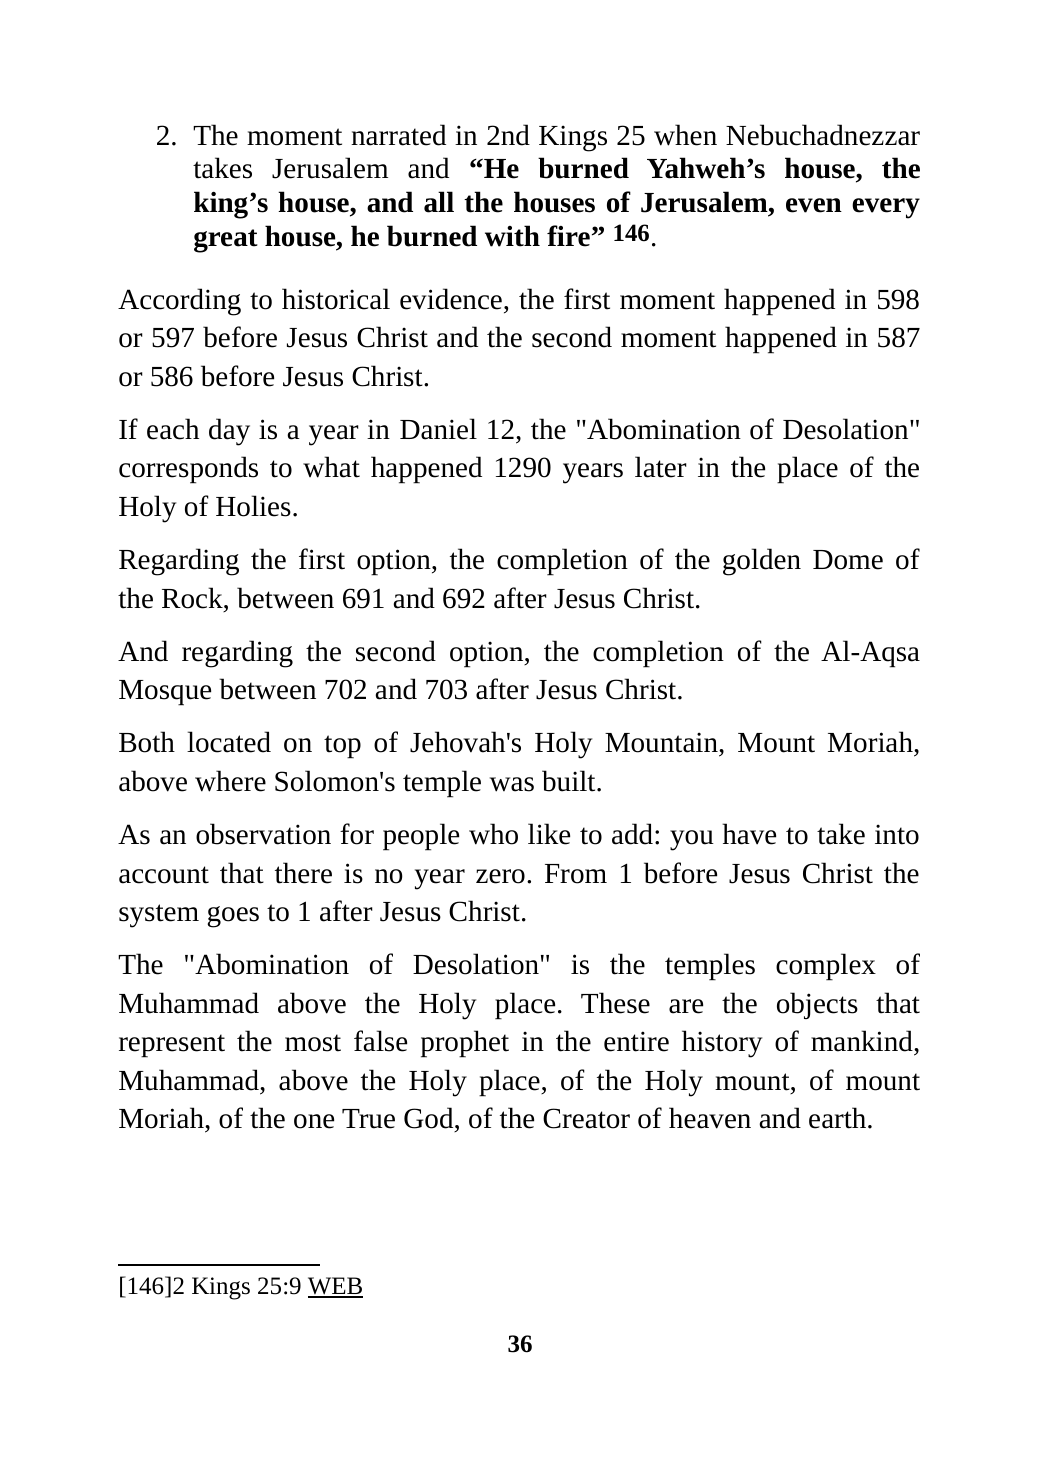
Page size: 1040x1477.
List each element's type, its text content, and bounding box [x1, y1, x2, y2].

text Regarding the first option, the completion of the golden Dome of the Rock, between 691 and 692 after Jesus Christ. [118, 542, 921, 614]
text If each day is a year in Daniel 12, the "Abomination of Desolation" corresponds to what happened 1290 years later in the place of the Holy of Holies. [118, 412, 921, 523]
text The "Abomination of Desolation" is the temples complex of Muhammad above the Holy place. These are the objects that represent the most false prophet in the entire history of mankind, Muhammad, above the Holy place, of the Holy mount, of mount Moriah, of the one True God, of the Creator of heaven and earth. [118, 947, 921, 1135]
list The moment narrated in 2nd Kings 25 when Nebuchadnezzar takes Jerusalem and “He burned Yahweh’s house, the king’s house, and all the houses of Jerusalem, even every great house, he burned with fire” . [156, 118, 921, 252]
text And regarding the second option, the completion of the Al-Aqsa Mosque between 702 and 703 after Jesus Christ. [118, 634, 921, 706]
text Both located on top of Jehovah's Holy Mountain, Mount Moriah, above where Solomon's temple was built. [118, 726, 921, 798]
text According to historical evidence, the first moment happened in 598 or 597 before Jesus Christ and the second moment happened in 587 or 586 before Jesus Christ. [118, 282, 921, 392]
list 2 Kings 25:9 WEB [118, 1271, 921, 1300]
text As an observation for people who like to add: you have to take into account that there is no year zero. From 1 before Jesus Christ the system goes to 1 after Jesus Christ. [118, 817, 921, 928]
